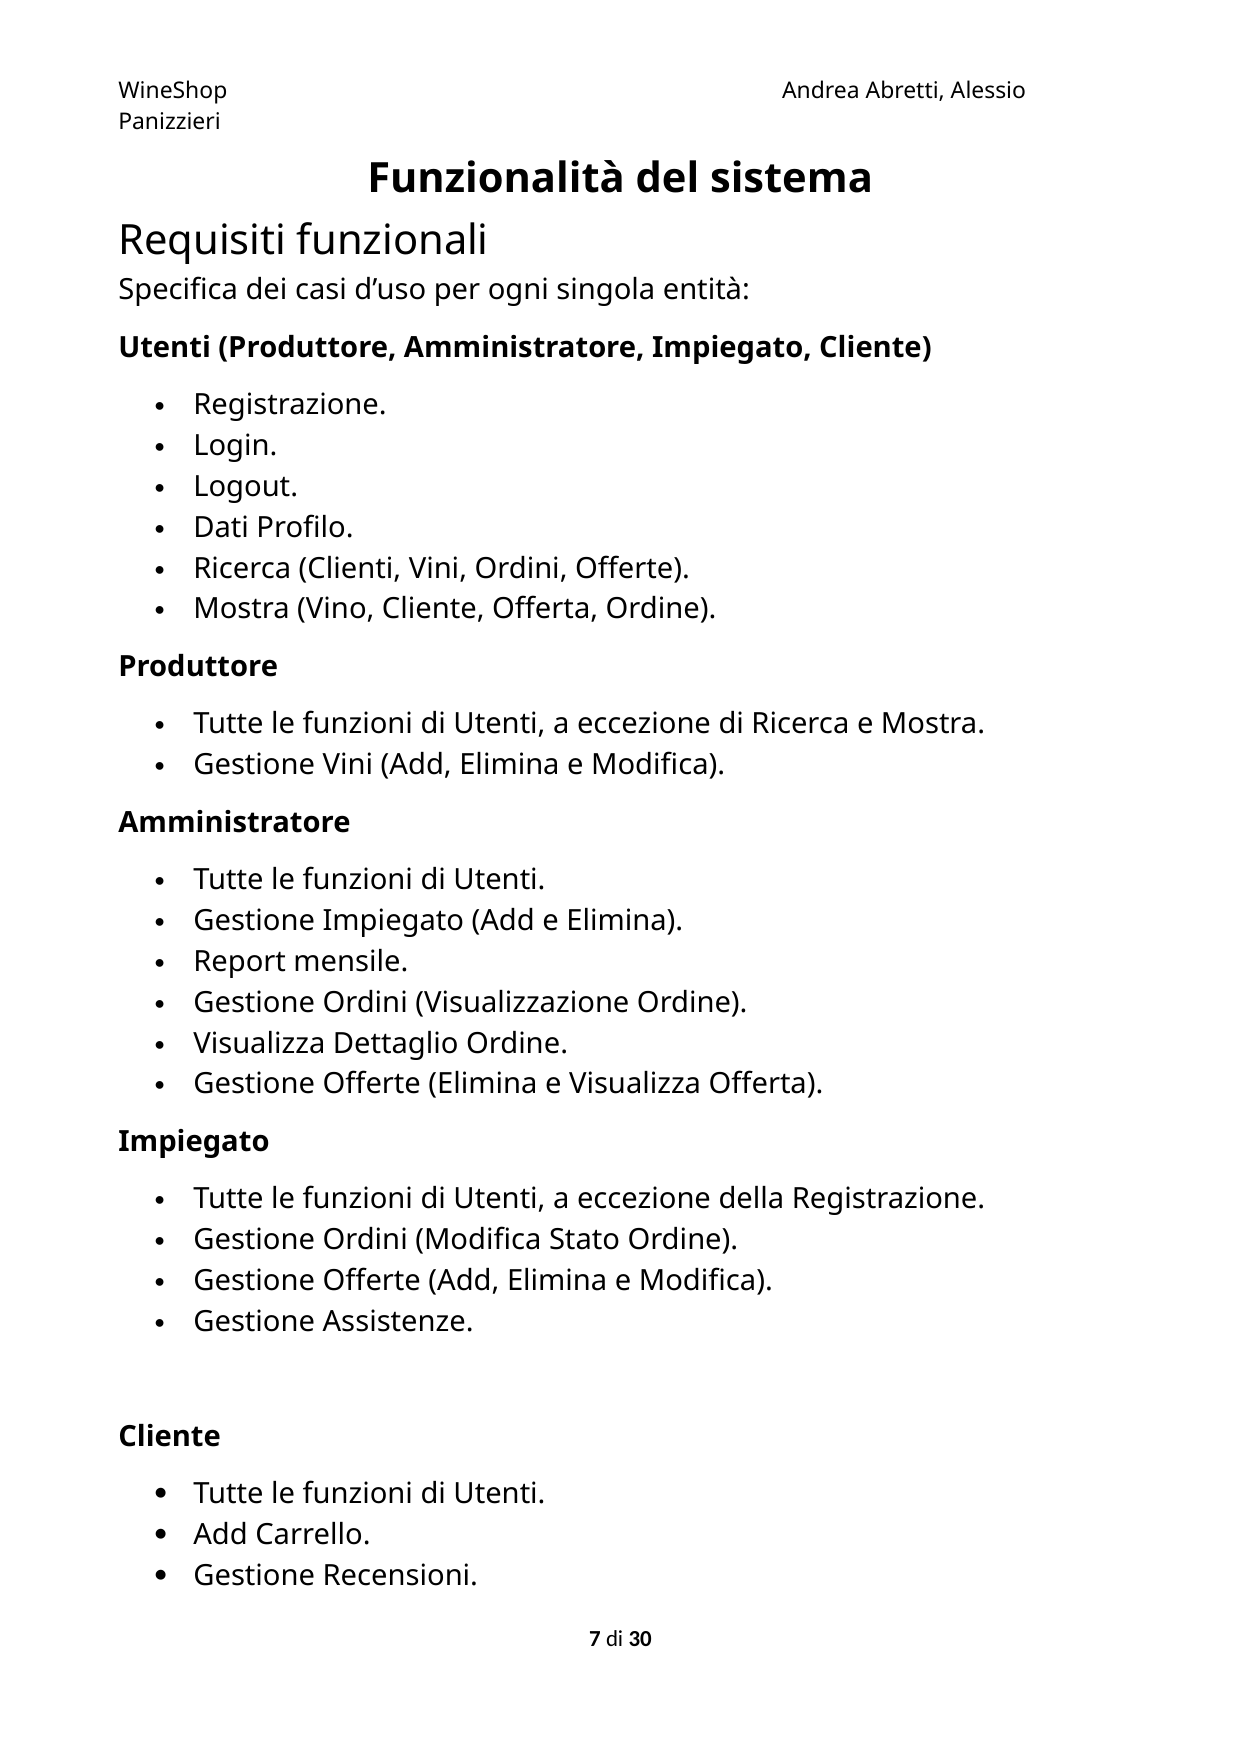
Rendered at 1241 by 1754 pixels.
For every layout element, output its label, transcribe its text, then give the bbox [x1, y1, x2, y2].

text Cliente [118, 1415, 1122, 1455]
list Tutte le funzioni di Utenti. [156, 1473, 1122, 1512]
list Dati Profilo. [156, 506, 1122, 546]
list Tutte le funzioni di Utenti, a eccezione di Ricerca e Mostra. [156, 703, 1122, 742]
subtitle Funzionalità del sistema [118, 148, 1122, 204]
text Amministratore [118, 801, 1122, 841]
list Gestione Ordini (Visualizzazione Ordine). [156, 981, 1122, 1021]
list Report mensile. [156, 940, 1122, 980]
list Gestione Impiegato (Add e Elimina). [156, 899, 1122, 939]
list Registrazione. [156, 384, 1122, 423]
list Logout. [156, 465, 1122, 505]
list Visualizza Dettaglio Ordine. [156, 1022, 1122, 1062]
list Gestione Offerte (Elimina e Visualizza Offerta). [156, 1063, 1122, 1102]
list Gestione Ordini (Modifica Stato Ordine). [156, 1219, 1122, 1258]
subtitle Requisiti funzionali [118, 210, 1122, 267]
list Gestione Offerte (Add, Elimina e Modifica). [156, 1259, 1122, 1299]
list Tutte le funzioni di Utenti, a eccezione della Registrazione. [156, 1178, 1122, 1217]
text Utenti (Produttore, Amministratore, Impiegato, Cliente) [118, 326, 1122, 366]
list Gestione Assistenze. [156, 1300, 1122, 1340]
list Ricerca (Clienti, Vini, Ordini, Offerte). [156, 547, 1122, 587]
text Produttore [118, 645, 1122, 685]
list Gestione Recensioni. [156, 1554, 1122, 1594]
list Tutte le funzioni di Utenti. [156, 859, 1122, 898]
list Mostra (Vino, Cliente, Offerta, Ordine). [156, 588, 1122, 627]
text Impiegato [118, 1120, 1122, 1160]
list Add Carrello. [156, 1514, 1122, 1553]
list Gestione Vini (Add, Elimina e Modifica). [156, 744, 1122, 783]
text Specifica dei casi d’uso per ogni singola entità: [118, 269, 1122, 308]
list Login. [156, 424, 1122, 464]
